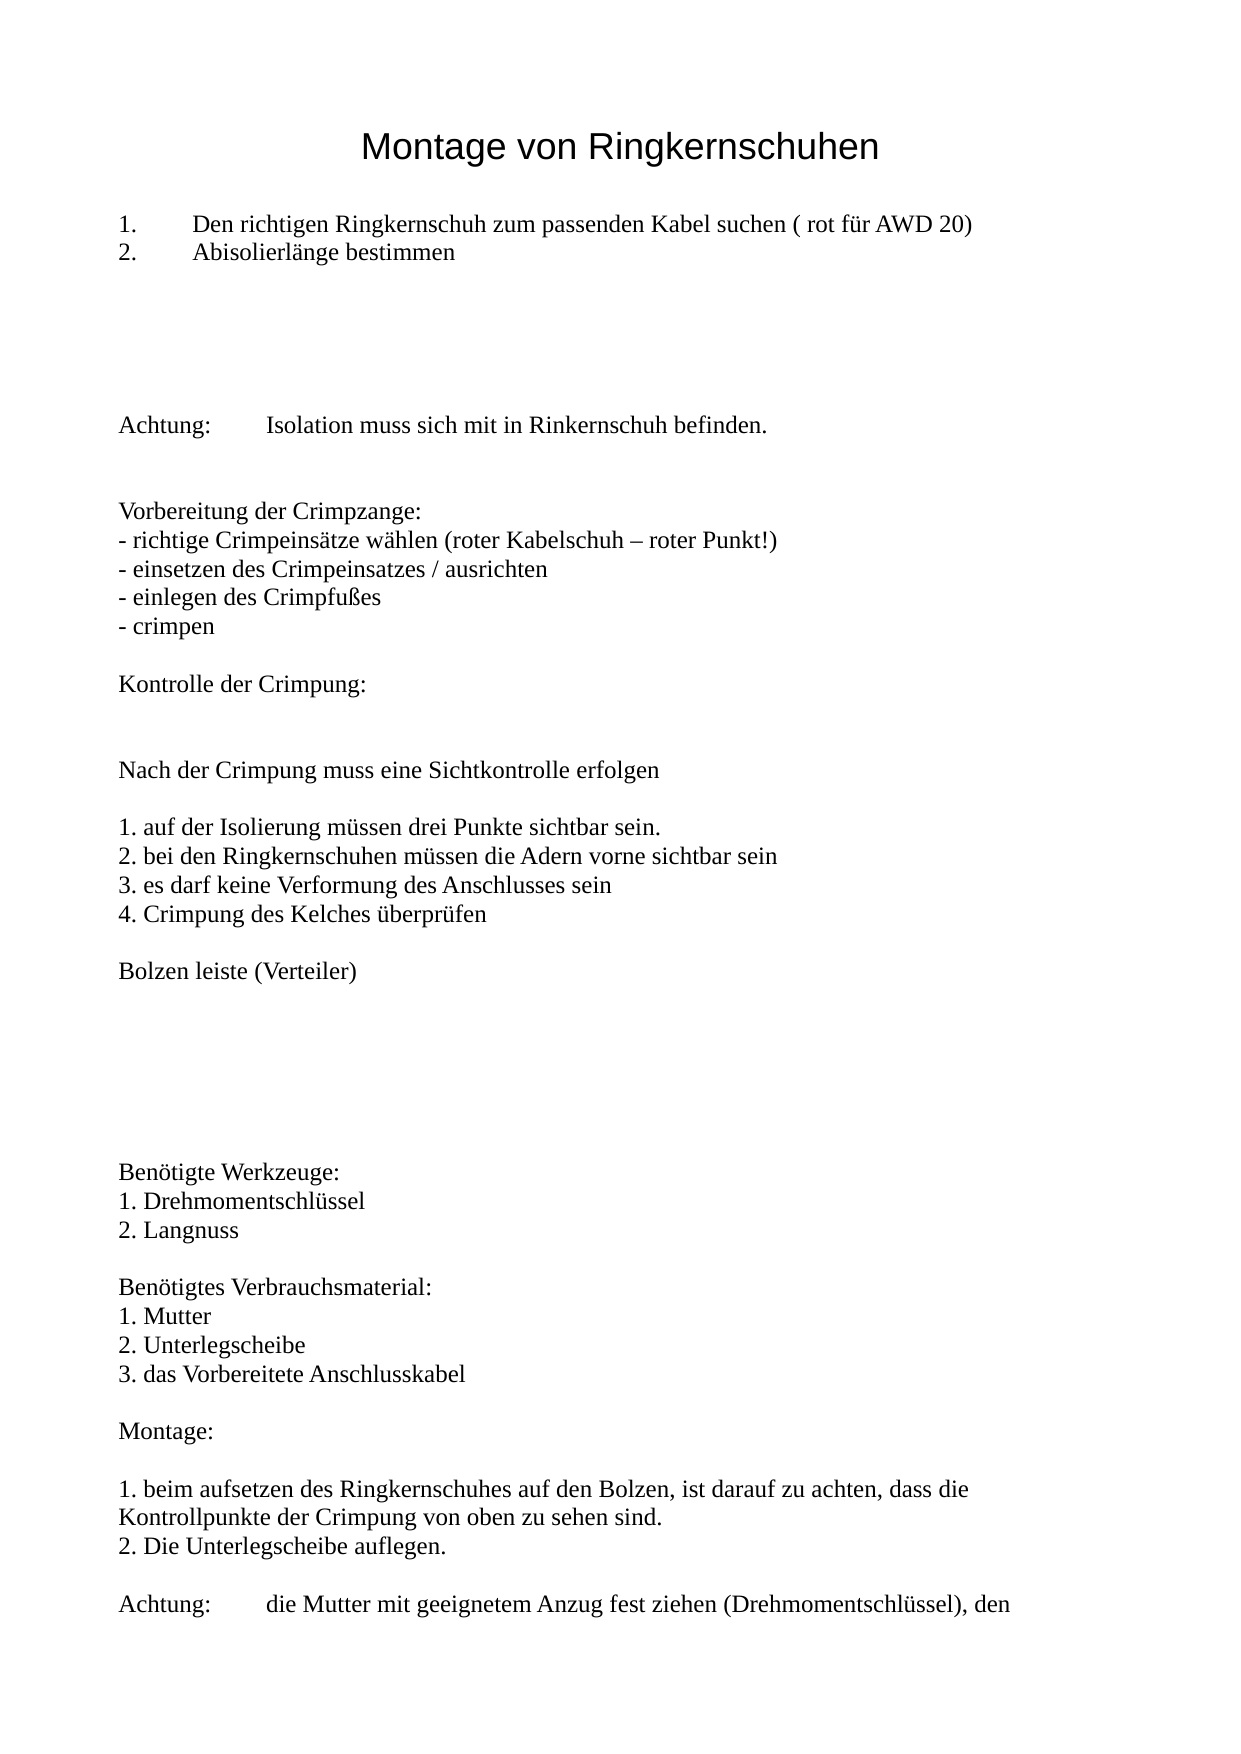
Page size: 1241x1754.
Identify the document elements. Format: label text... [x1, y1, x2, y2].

text 2. Abisolierlänge bestimmen [118, 237, 1122, 266]
text Bolzen leiste (Verteiler) [118, 956, 1122, 985]
text 3. das Vorbereitete Anschlusskabel [118, 1359, 1122, 1387]
text - einlegen des Crimpfußes [118, 582, 1122, 611]
text Achtung: Isolation muss sich mit in Rinkernschuh befinden. [118, 410, 1122, 439]
text 1. Den richtigen Ringkernschuh zum passenden Kabel suchen ( rot für AWD 20) [118, 209, 1122, 237]
text 1. beim aufsetzen des Ringkernschuhes auf den Bolzen, ist darauf zu achten, dass die Kontrollpunkte der Crimpung von oben zu sehen sind. [118, 1474, 1122, 1531]
text Vorbereitung der Crimpzange: [118, 496, 1122, 525]
text 2. bei den Ringkernschuhen müssen die Adern vorne sichtbar sein [118, 841, 1122, 870]
text 1. Drehmomentschlüssel [118, 1186, 1122, 1215]
text 1. Mutter [118, 1301, 1122, 1330]
text - richtige Crimpeinsätze wählen (roter Kabelschuh – roter Punkt!) [118, 525, 1122, 554]
text - crimpen [118, 611, 1122, 640]
text 3. es darf keine Verformung des Anschlusses sein [118, 870, 1122, 899]
text 2. Langnuss [118, 1215, 1122, 1244]
text 2. Die Unterlegscheibe auflegen. [118, 1531, 1122, 1560]
text Kontrolle der Crimpung: [118, 669, 1122, 697]
text Nach der Crimpung muss eine Sichtkontrolle erfolgen [118, 755, 1122, 784]
text - einsetzen des Crimpeinsatzes / ausrichten [118, 554, 1122, 582]
text Achtung: die Mutter mit geeignetem Anzug fest ziehen (Drehmomentschlüssel), den [118, 1589, 1122, 1617]
text Montage: [118, 1416, 1122, 1445]
text 2. Unterlegscheibe [118, 1330, 1122, 1359]
text Benötigte Werkzeuge: [118, 1157, 1122, 1186]
text Benötigtes Verbrauchsmaterial: [118, 1272, 1122, 1301]
text 4. Crimpung des Kelches überprüfen [118, 899, 1122, 927]
subtitle Montage von Ringkernschuhen [118, 124, 1122, 167]
text 1. auf der Isolierung müssen drei Punkte sichtbar sein. [118, 812, 1122, 841]
